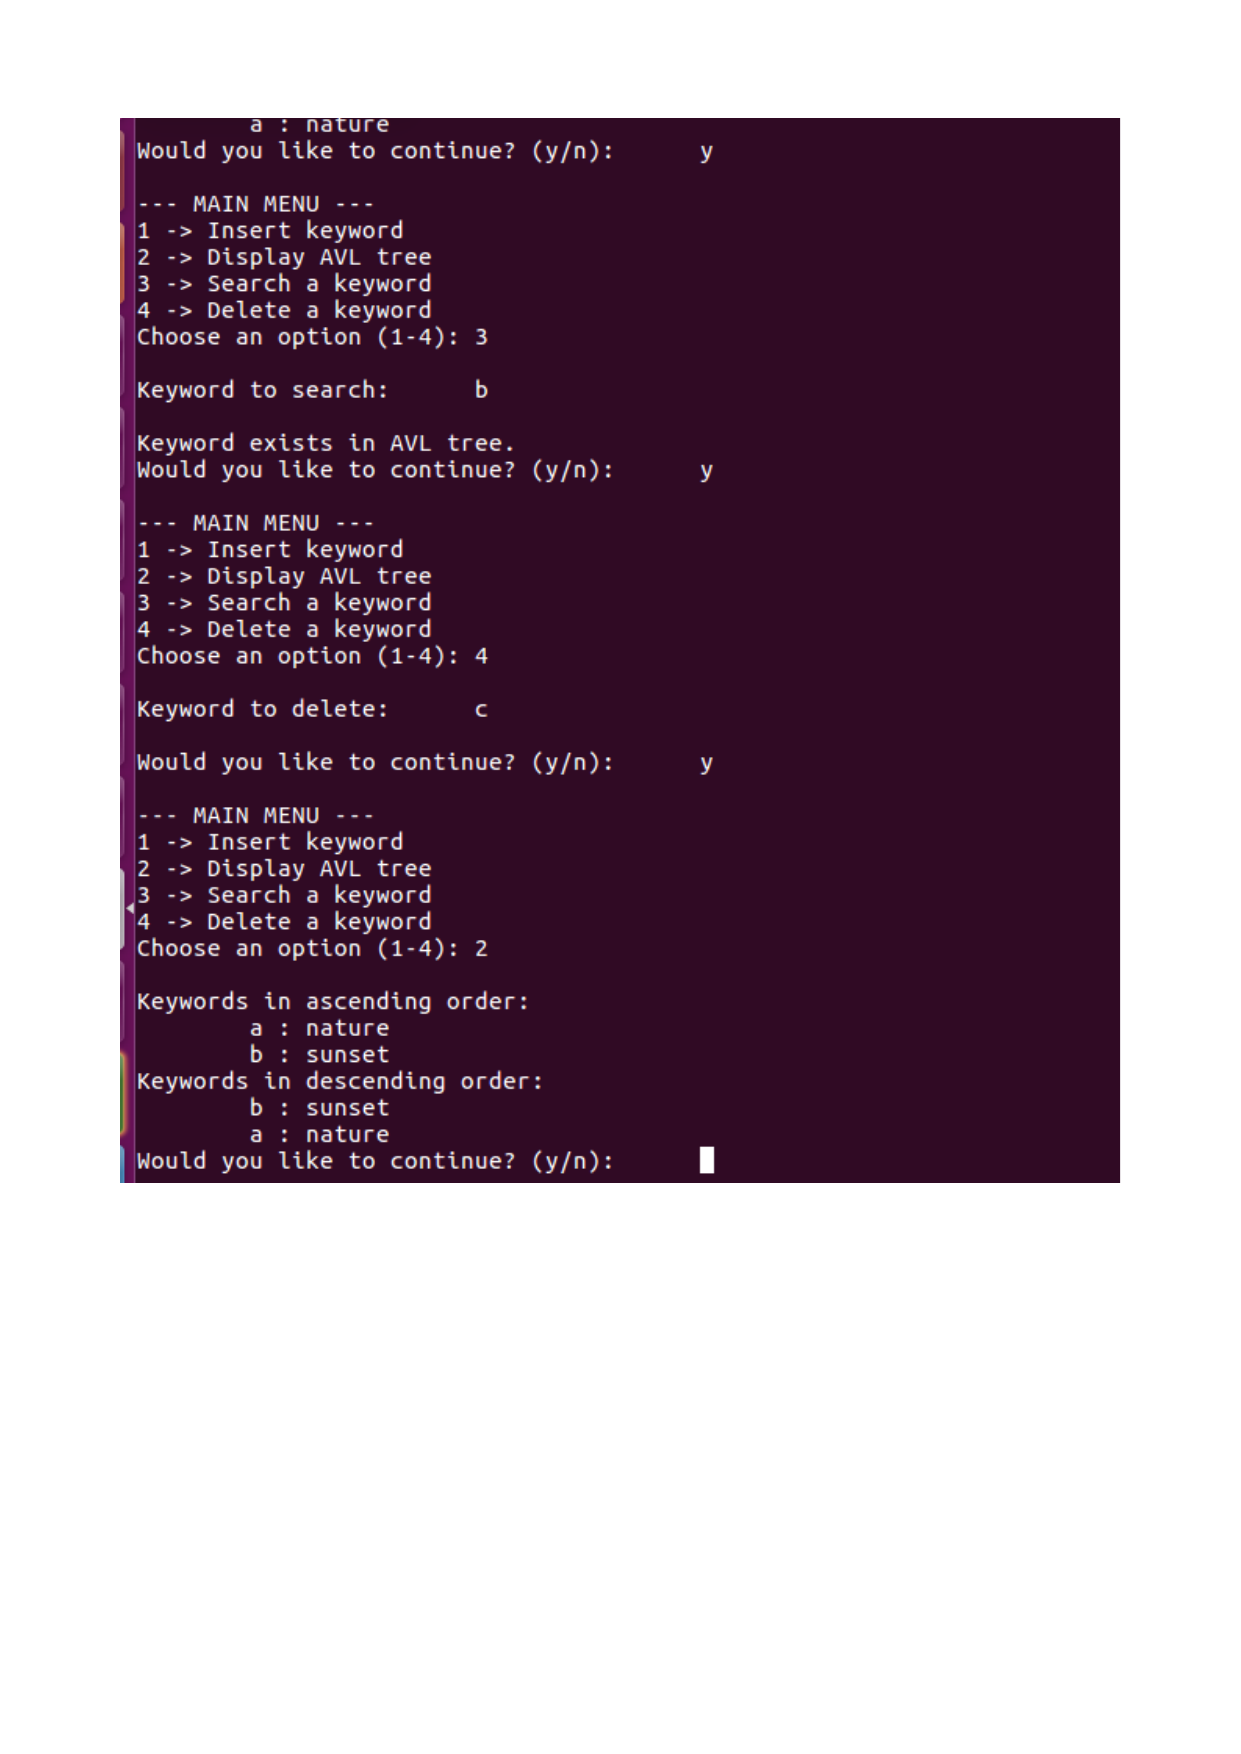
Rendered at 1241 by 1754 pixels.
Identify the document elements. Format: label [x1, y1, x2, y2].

picture [120, 118, 1121, 1183]
